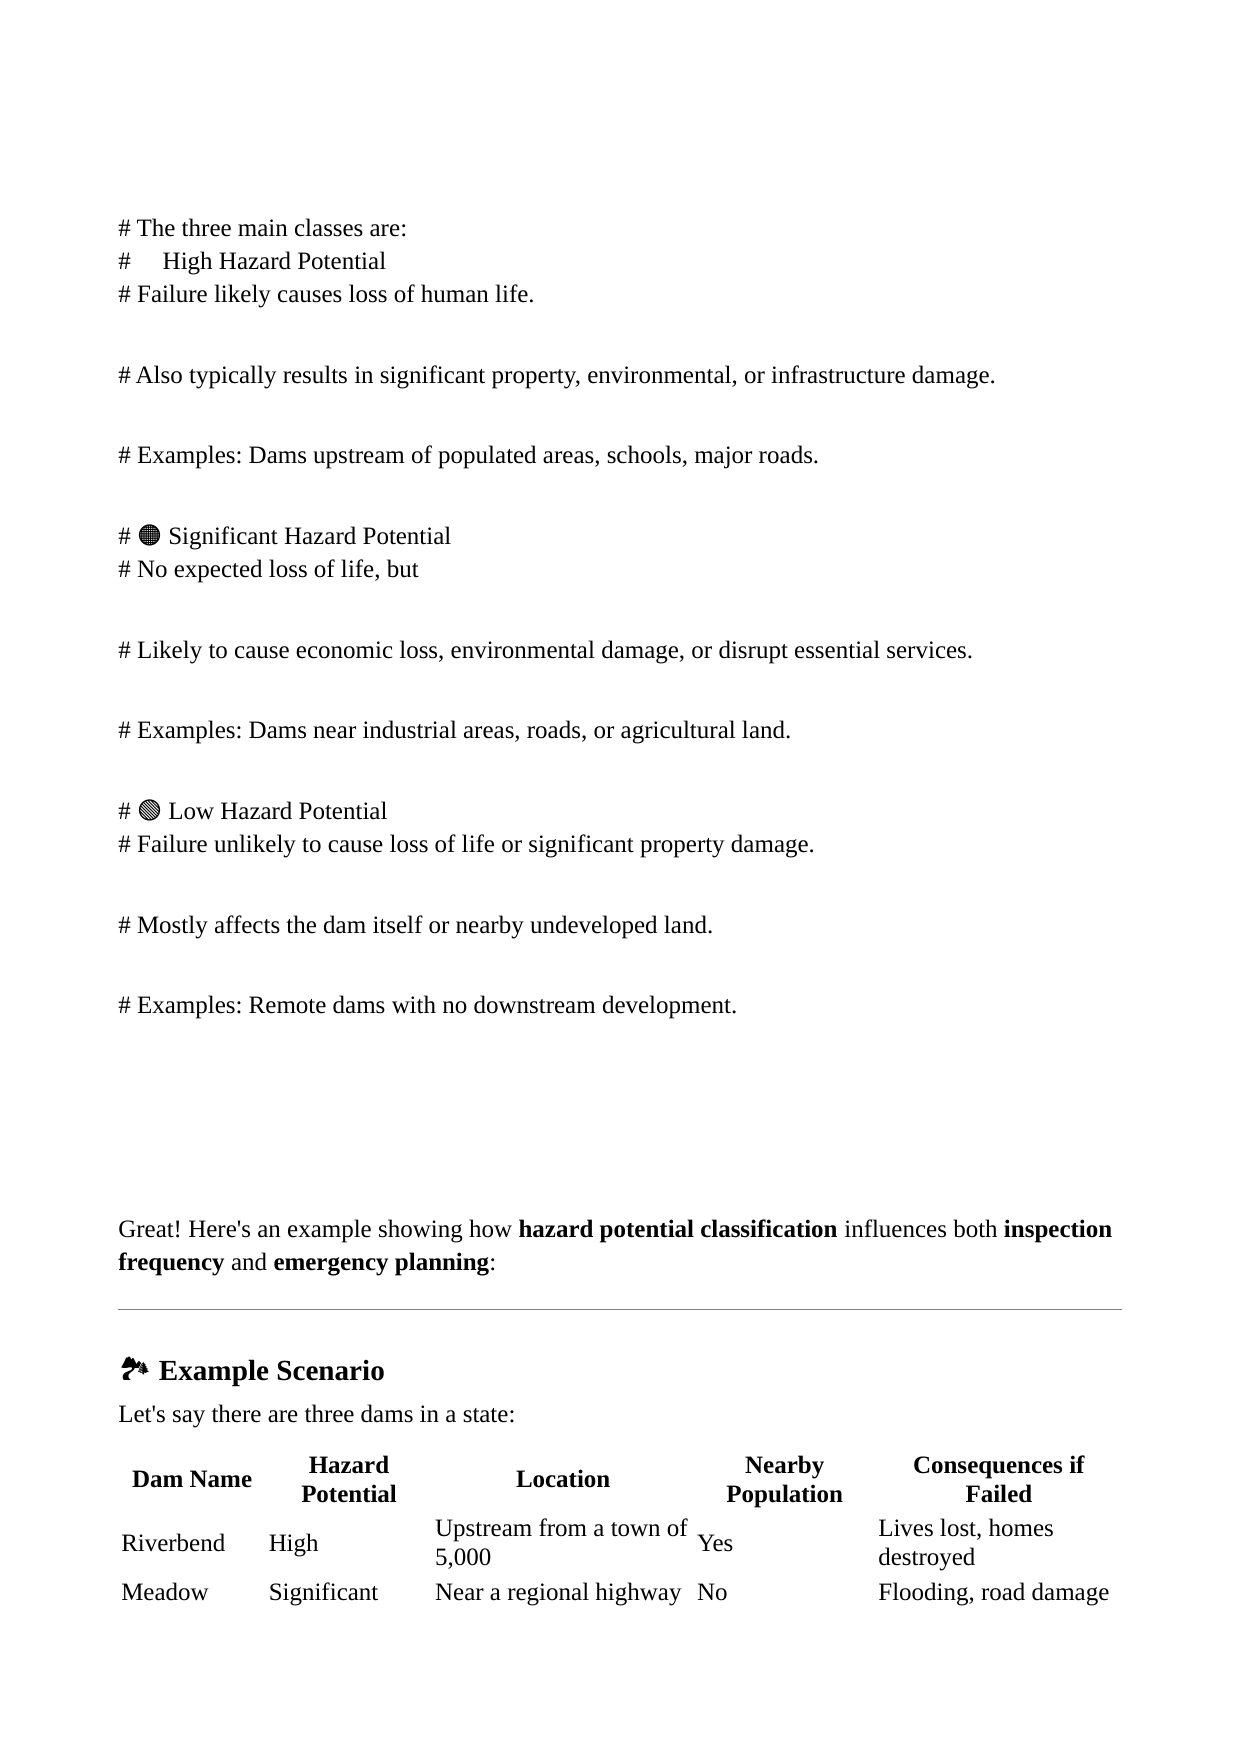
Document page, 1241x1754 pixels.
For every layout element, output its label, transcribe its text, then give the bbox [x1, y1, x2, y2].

table_cell No [694, 1574, 875, 1608]
table_cell Yes [694, 1510, 875, 1574]
table_cell Riverbend [118, 1510, 266, 1574]
text Let's say there are three dams in a state: [118, 1399, 1122, 1428]
subtitle 🏞️ Example Scenario [118, 1353, 1122, 1387]
text # Likely to cause economic loss, environmental damage, or disrupt essential services. [118, 635, 1122, 664]
table_cell Upstream from a town of 5,000 [432, 1510, 694, 1574]
table_cell Significant [266, 1574, 432, 1608]
text # Failure likely causes loss of human life. [118, 279, 1122, 308]
table_cell Lives lost, homes destroyed [875, 1510, 1122, 1574]
table_header Location [432, 1447, 694, 1510]
table_header Nearby Population [694, 1447, 875, 1510]
table_cell Near a regional highway [432, 1574, 694, 1608]
text # Mostly affects the dam itself or nearby undeveloped land. [118, 910, 1122, 938]
text # Examples: Remote dams with no downstream development. [118, 990, 1122, 1019]
text # The three main classes are: [118, 213, 1122, 242]
table_cell High [266, 1510, 432, 1574]
text # 🟢 Low Hazard Potential [118, 796, 1122, 825]
text # Failure unlikely to cause loss of life or significant property damage. [118, 829, 1122, 858]
text Great! Here's an example showing how hazard potential classification influences both inspection frequency and emergency planning: [118, 1214, 1122, 1276]
table_cell Flooding, road damage [875, 1574, 1122, 1608]
table_cell Meadow [118, 1574, 266, 1608]
table_header Dam Name [118, 1447, 266, 1510]
table_header Hazard Potential [266, 1447, 432, 1510]
text # 🔴 High Hazard Potential [118, 246, 1122, 275]
text # Examples: Dams near industrial areas, roads, or agricultural land. [118, 716, 1122, 744]
text # 🟠 Significant Hazard Potential [118, 521, 1122, 550]
text # Examples: Dams upstream of populated areas, schools, major roads. [118, 441, 1122, 469]
text # Also typically results in significant property, environmental, or infrastructure damage. [118, 360, 1122, 389]
table_header Consequences if Failed [875, 1447, 1122, 1510]
text # No expected loss of life, but [118, 554, 1122, 583]
